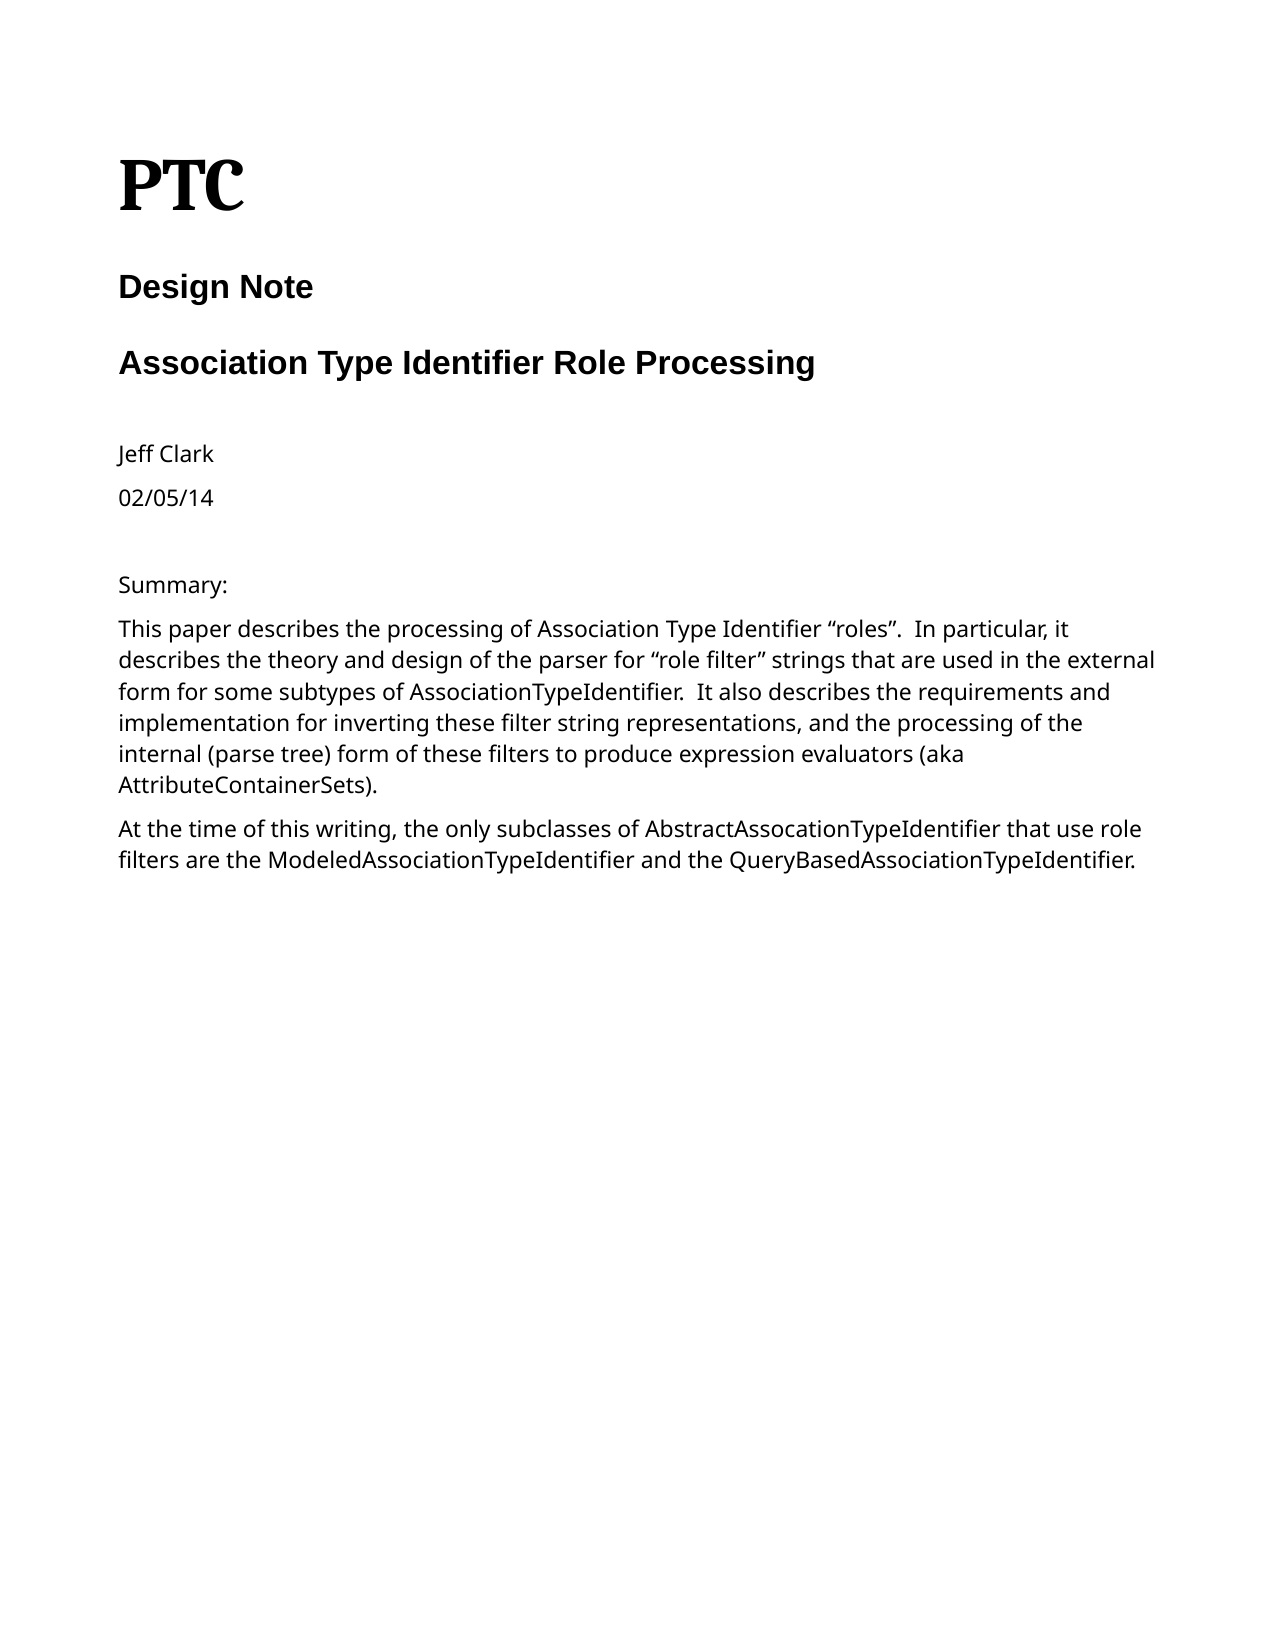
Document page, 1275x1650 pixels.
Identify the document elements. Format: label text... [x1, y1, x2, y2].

text At the time of this writing, the only subclasses of AbstractAssocationTypeIdentifier that use role filters are the ModeledAssociationTypeIdentifier and the QueryBasedAssociationTypeIdentifier. [118, 813, 1157, 875]
text Summary: [118, 569, 1157, 600]
text 02/05/14 [118, 482, 1157, 513]
text This paper describes the processing of Association Type Identifier “roles”. In particular, it describes the theory and design of the parser for “role filter” strings that are used in the external form for some subtypes of AssociationTypeIdentifier. It also describes the requirements and implementation for inverting these filter string representations, and the processing of the internal (parse tree) form of these filters to produce expression evaluators (aka AttributeContainerSets). [118, 613, 1157, 800]
subtitle PTC [118, 143, 1157, 229]
subtitle Association Type Identifier Role Processing [118, 343, 1157, 382]
text Jeff Clark [118, 438, 1157, 469]
subtitle Design Note [118, 267, 1157, 306]
